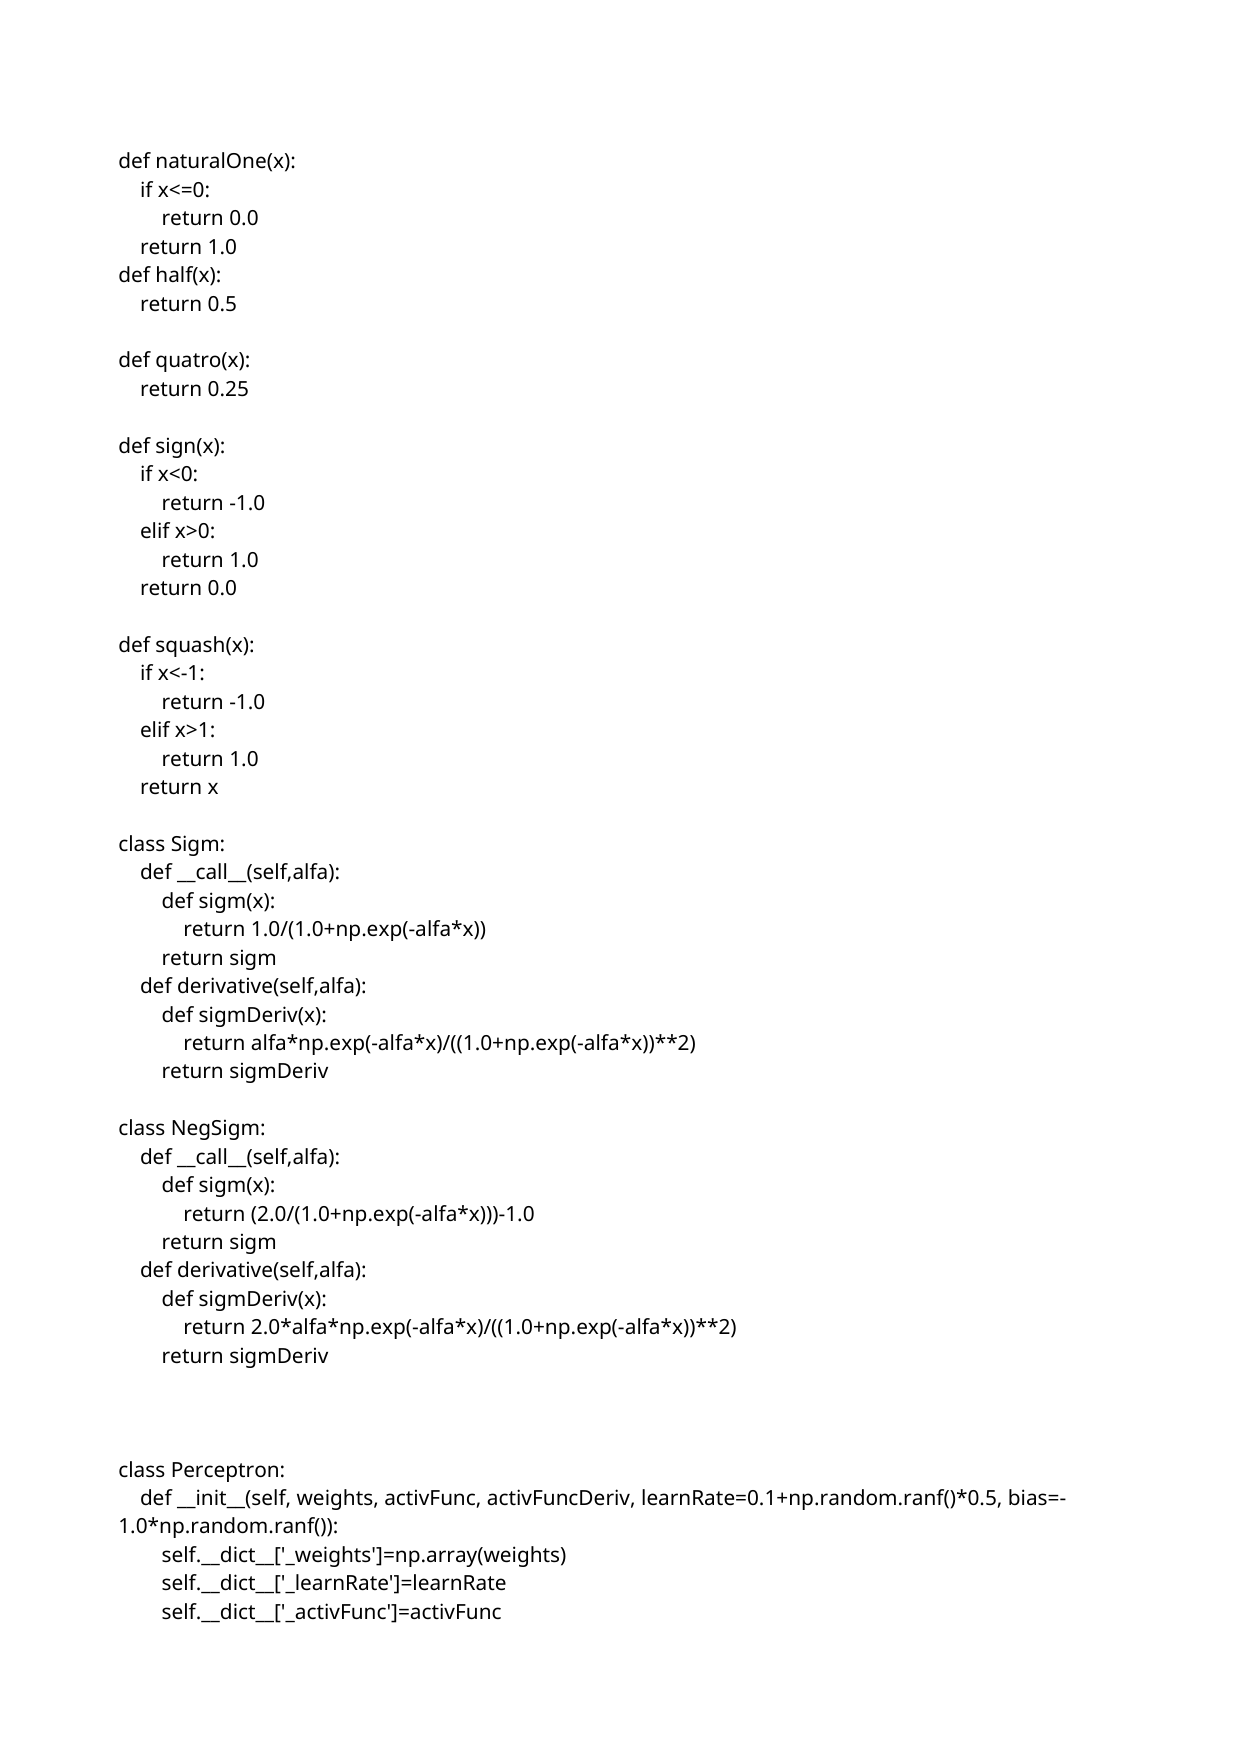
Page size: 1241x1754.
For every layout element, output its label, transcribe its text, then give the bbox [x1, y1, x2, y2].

text return 1.0 [118, 232, 1122, 260]
text def sigmDeriv(x): [118, 1284, 1122, 1312]
text self.__dict__['_weights']=np.array(weights) [118, 1540, 1122, 1568]
text def __init__(self, weights, activFunc, activFuncDeriv, learnRate=0.1+np.random.ranf()*0.5, bias=-1.0*np.random.ranf()): [118, 1483, 1122, 1540]
text def squash(x): [118, 630, 1122, 658]
text def __call__(self,alfa): [118, 857, 1122, 886]
text def derivative(self,alfa): [118, 1256, 1122, 1284]
text def half(x): [118, 260, 1122, 289]
text def quatro(x): [118, 346, 1122, 374]
text self.__dict__['_learnRate']=learnRate [118, 1568, 1122, 1597]
text def sigm(x): [118, 1170, 1122, 1199]
text if x<-1: [118, 658, 1122, 687]
text return 0.5 [118, 289, 1122, 317]
text return 1.0 [118, 744, 1122, 772]
text return sigmDeriv [118, 1341, 1122, 1369]
text return 0.0 [118, 203, 1122, 232]
text def naturalOne(x): [118, 147, 1122, 175]
text return 1.0/(1.0+np.exp(-alfa*x)) [118, 914, 1122, 943]
text return 2.0*alfa*np.exp(-alfa*x)/((1.0+np.exp(-alfa*x))**2) [118, 1312, 1122, 1341]
text class NegSigm: [118, 1113, 1122, 1142]
text class Perceptron: [118, 1455, 1122, 1483]
text return 0.0 [118, 573, 1122, 602]
text def derivative(self,alfa): [118, 971, 1122, 1000]
text elif x>1: [118, 715, 1122, 744]
text return 0.25 [118, 374, 1122, 402]
text if x<=0: [118, 175, 1122, 203]
text def __call__(self,alfa): [118, 1142, 1122, 1170]
text return (2.0/(1.0+np.exp(-alfa*x)))-1.0 [118, 1199, 1122, 1227]
text class Sigm: [118, 829, 1122, 857]
text return sigm [118, 943, 1122, 971]
text return sigm [118, 1227, 1122, 1256]
text return 1.0 [118, 545, 1122, 573]
text def sigmDeriv(x): [118, 1000, 1122, 1028]
text return -1.0 [118, 488, 1122, 516]
text elif x>0: [118, 516, 1122, 545]
text return x [118, 772, 1122, 801]
text def sign(x): [118, 431, 1122, 459]
text if x<0: [118, 459, 1122, 488]
text return -1.0 [118, 687, 1122, 715]
text def sigm(x): [118, 886, 1122, 914]
text self.__dict__['_activFunc']=activFunc [118, 1597, 1122, 1625]
text return sigmDeriv [118, 1057, 1122, 1085]
text return alfa*np.exp(-alfa*x)/((1.0+np.exp(-alfa*x))**2) [118, 1028, 1122, 1057]
